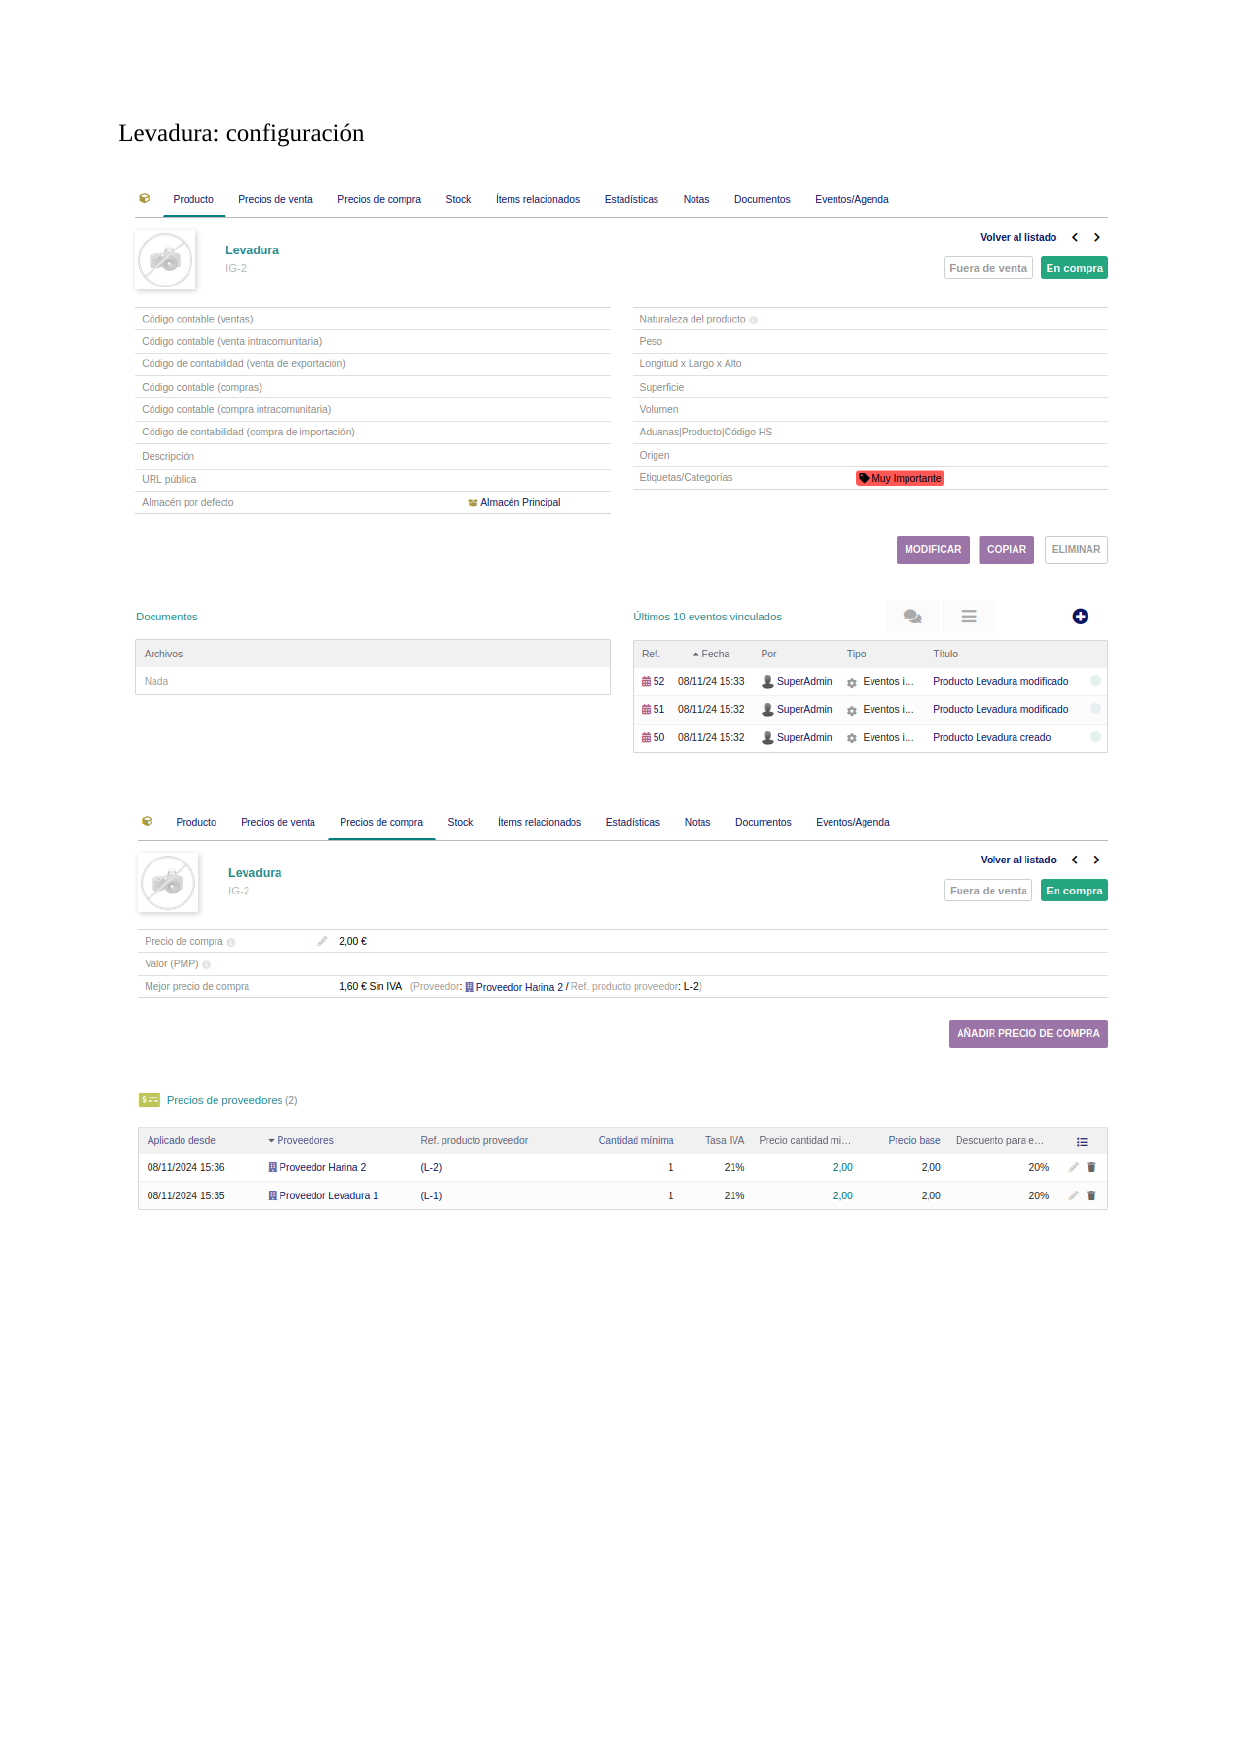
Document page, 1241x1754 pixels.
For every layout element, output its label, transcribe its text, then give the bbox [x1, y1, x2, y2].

picture [118, 794, 1123, 1227]
picture [118, 175, 1123, 766]
text Levadura: configuración [118, 118, 1122, 147]
